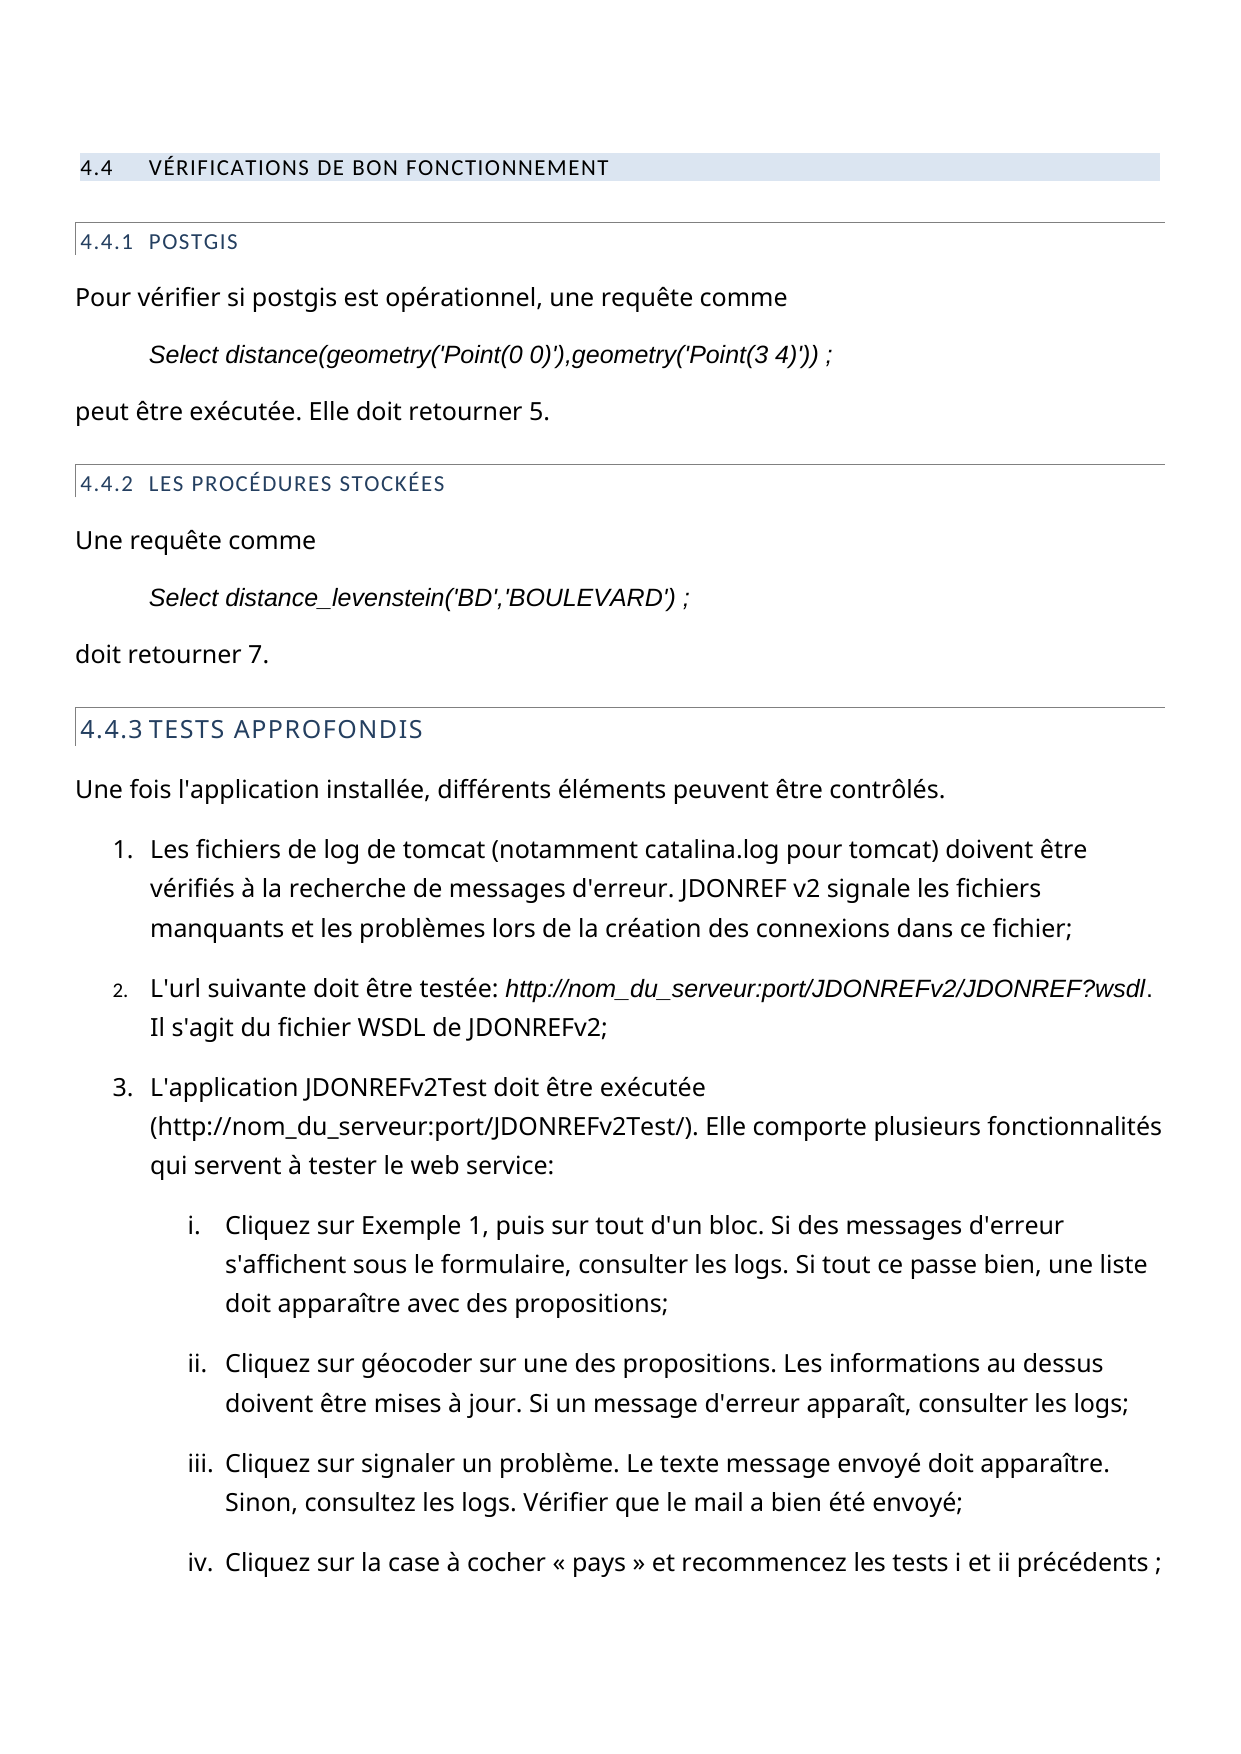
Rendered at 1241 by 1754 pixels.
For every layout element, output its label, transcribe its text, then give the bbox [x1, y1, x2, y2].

list L'application JDONREFv2Test doit être exécutée (http://nom_du_serveur:port/JDONREFv2Test/). Elle comporte plusieurs fonctionnalités qui servent à tester le web service: [112, 1069, 1165, 1182]
subtitle Vérifications de bon fonctionnement [80, 153, 1160, 181]
subtitle Postgis [76, 223, 1165, 255]
list Les fichiers de log de tomcat (notamment catalina.log pour tomcat) doivent être vérifiés à la recherche de messages d'erreur. JDONREF v2 signale les fichiers manquants et les problèmes lors de la création des connexions dans ce fichier; [112, 832, 1165, 944]
list L'url suivante doit être testée: http://nom_du_serveur:port/JDONREFv2/JDONREF?wsdl. Il s'agit du fichier WSDL de JDONREFv2; [112, 970, 1165, 1043]
subtitle Les procédures stockées [76, 465, 1165, 497]
text Une fois l'application installée, différents éléments peuvent être contrôlés. [75, 772, 1165, 806]
list Cliquez sur géocoder sur une des propositions. Les informations au dessus doivent être mises à jour. Si un message d'erreur apparaît, consulter les logs; [187, 1346, 1165, 1419]
text Une requête comme [75, 522, 1165, 557]
subtitle Tests Approfondis [76, 708, 1165, 746]
text Select distance_levenstein('BD','BOULEVARD') ; [75, 582, 1165, 611]
text Select distance(geometry('Point(0 0)'),geometry('Point(3 4)')) ; [75, 340, 1165, 369]
text peut être exécutée. Elle doit retourner 5. [75, 394, 1165, 428]
text Pour vérifier si postgis est opérationnel, une requête comme [75, 280, 1165, 314]
text doit retourner 7. [75, 636, 1165, 670]
list Cliquez sur la case à cocher « pays » et recommencez les tests i et ii précédents ; [187, 1544, 1165, 1578]
list Cliquez sur signaler un problème. Le texte message envoyé doit apparaître. Sinon, consultez les logs. Vérifier que le mail a bien été envoyé; [187, 1445, 1165, 1518]
list Cliquez sur Exemple 1, puis sur tout d'un bloc. Si des messages d'erreur s'affichent sous le formulaire, consulter les logs. Si tout ce passe bien, une liste doit apparaître avec des propositions; [187, 1208, 1165, 1320]
